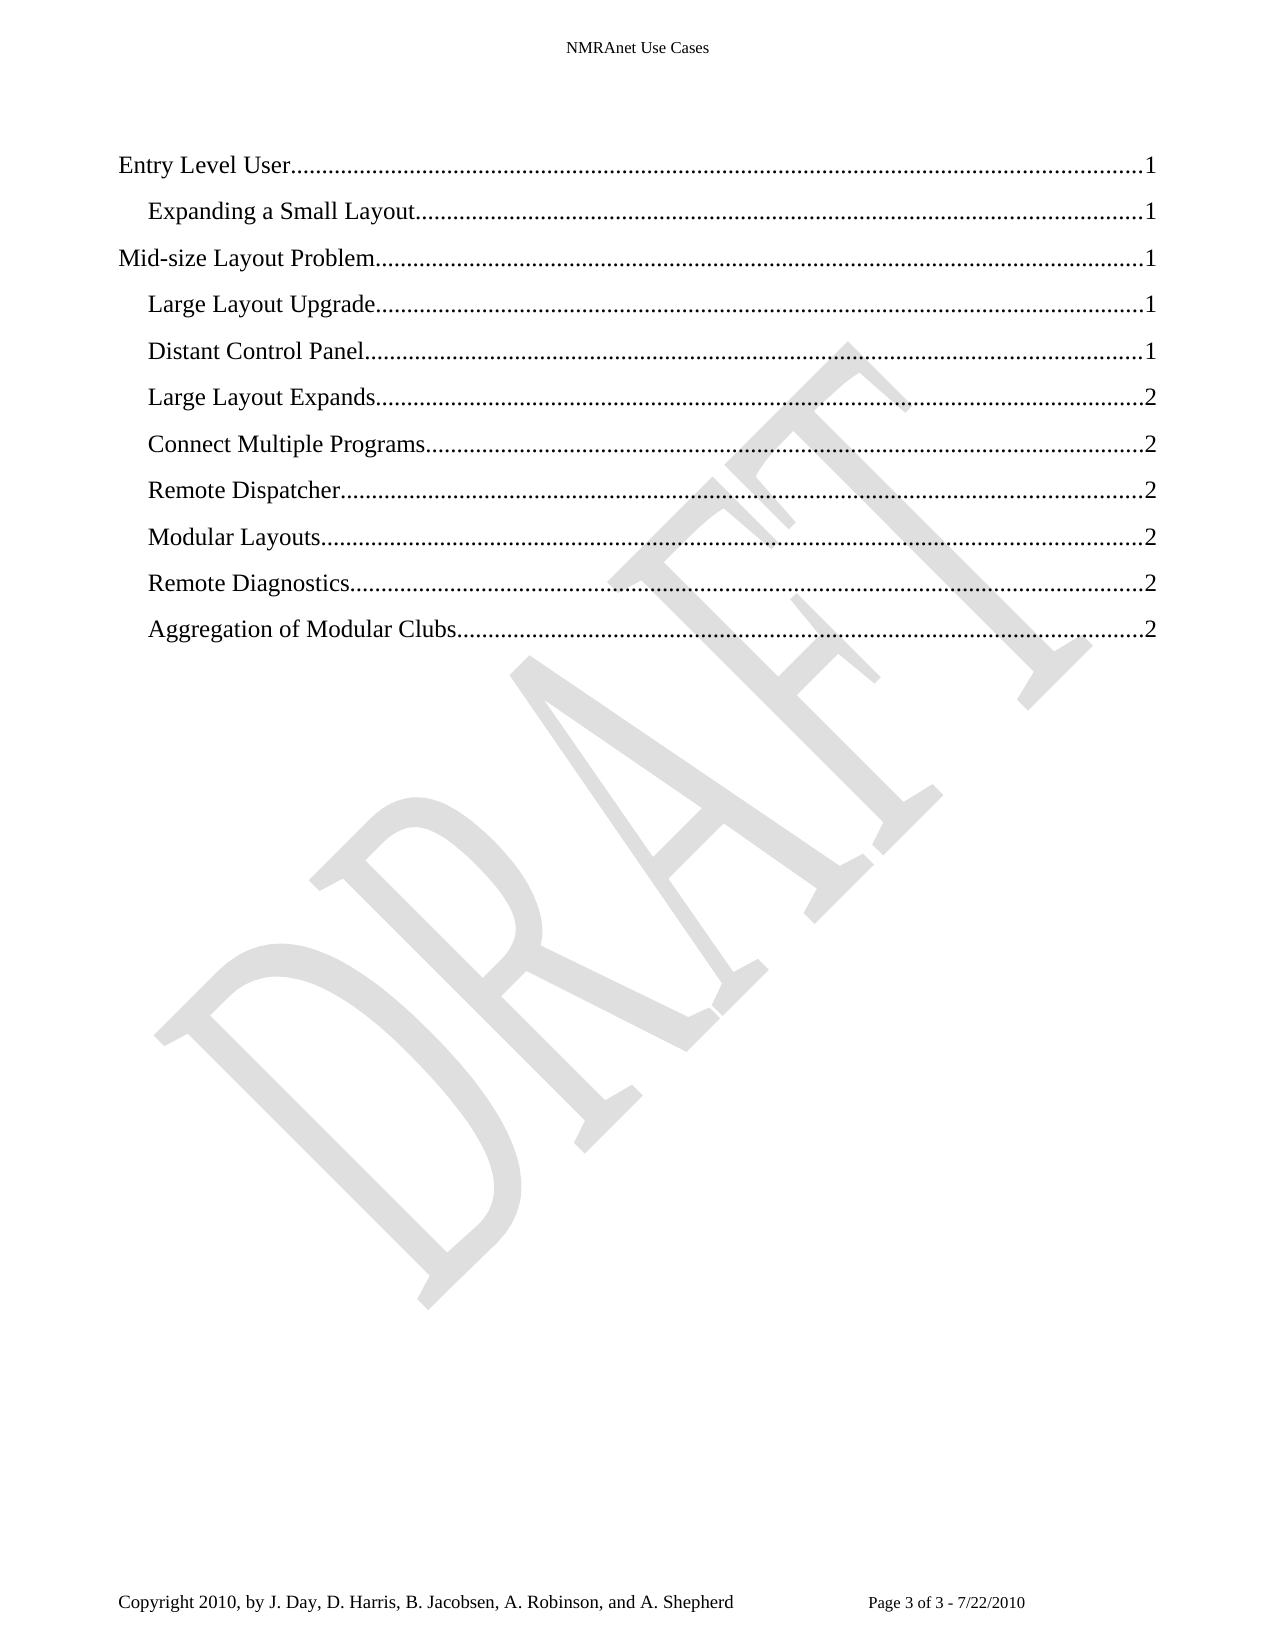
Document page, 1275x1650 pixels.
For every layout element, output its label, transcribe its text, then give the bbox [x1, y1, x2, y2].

text Large Layout Expands 2 [816, 382, 902, 411]
text Remote Dispatcher 2 [757, 475, 865, 504]
text Modular Layouts 2 [677, 522, 771, 550]
text Aggregation of Modular Clubs 2 [148, 614, 703, 643]
text Aggregation of Modular Clubs 2 [1018, 614, 1157, 643]
text Connect Multiple Programs 2 [833, 429, 1157, 457]
text Distant Control Panel 1 [148, 336, 1157, 364]
text Aggregation of Modular Clubs 2 [717, 614, 818, 643]
text Remote Dispatcher 2 [879, 475, 1157, 504]
text Remote Diagnostics 2 [148, 568, 657, 597]
text Expanding a Small Layout 1 [148, 196, 1157, 225]
text Remote Dispatcher 2 [148, 475, 762, 504]
text Connect Multiple Programs 2 [148, 429, 759, 457]
text Large Layout Upgrade 1 [148, 289, 1157, 318]
text Remote Diagnostics 2 [972, 568, 1157, 597]
text Large Layout Expands 2 [148, 382, 806, 411]
text Modular Layouts 2 [759, 522, 911, 550]
text Modular Layouts 2 [926, 522, 1157, 550]
text Modular Layouts 2 [148, 522, 666, 550]
text Remote Diagnostics 2 [671, 568, 958, 597]
text Entry Level User 1 [118, 150, 1157, 179]
text Large Layout Expands 2 [890, 382, 1157, 411]
text Aggregation of Modular Clubs 2 [819, 614, 1004, 643]
text Mid-size Layout Problem 1 [118, 243, 1157, 272]
text Connect Multiple Programs 2 [770, 432, 818, 457]
